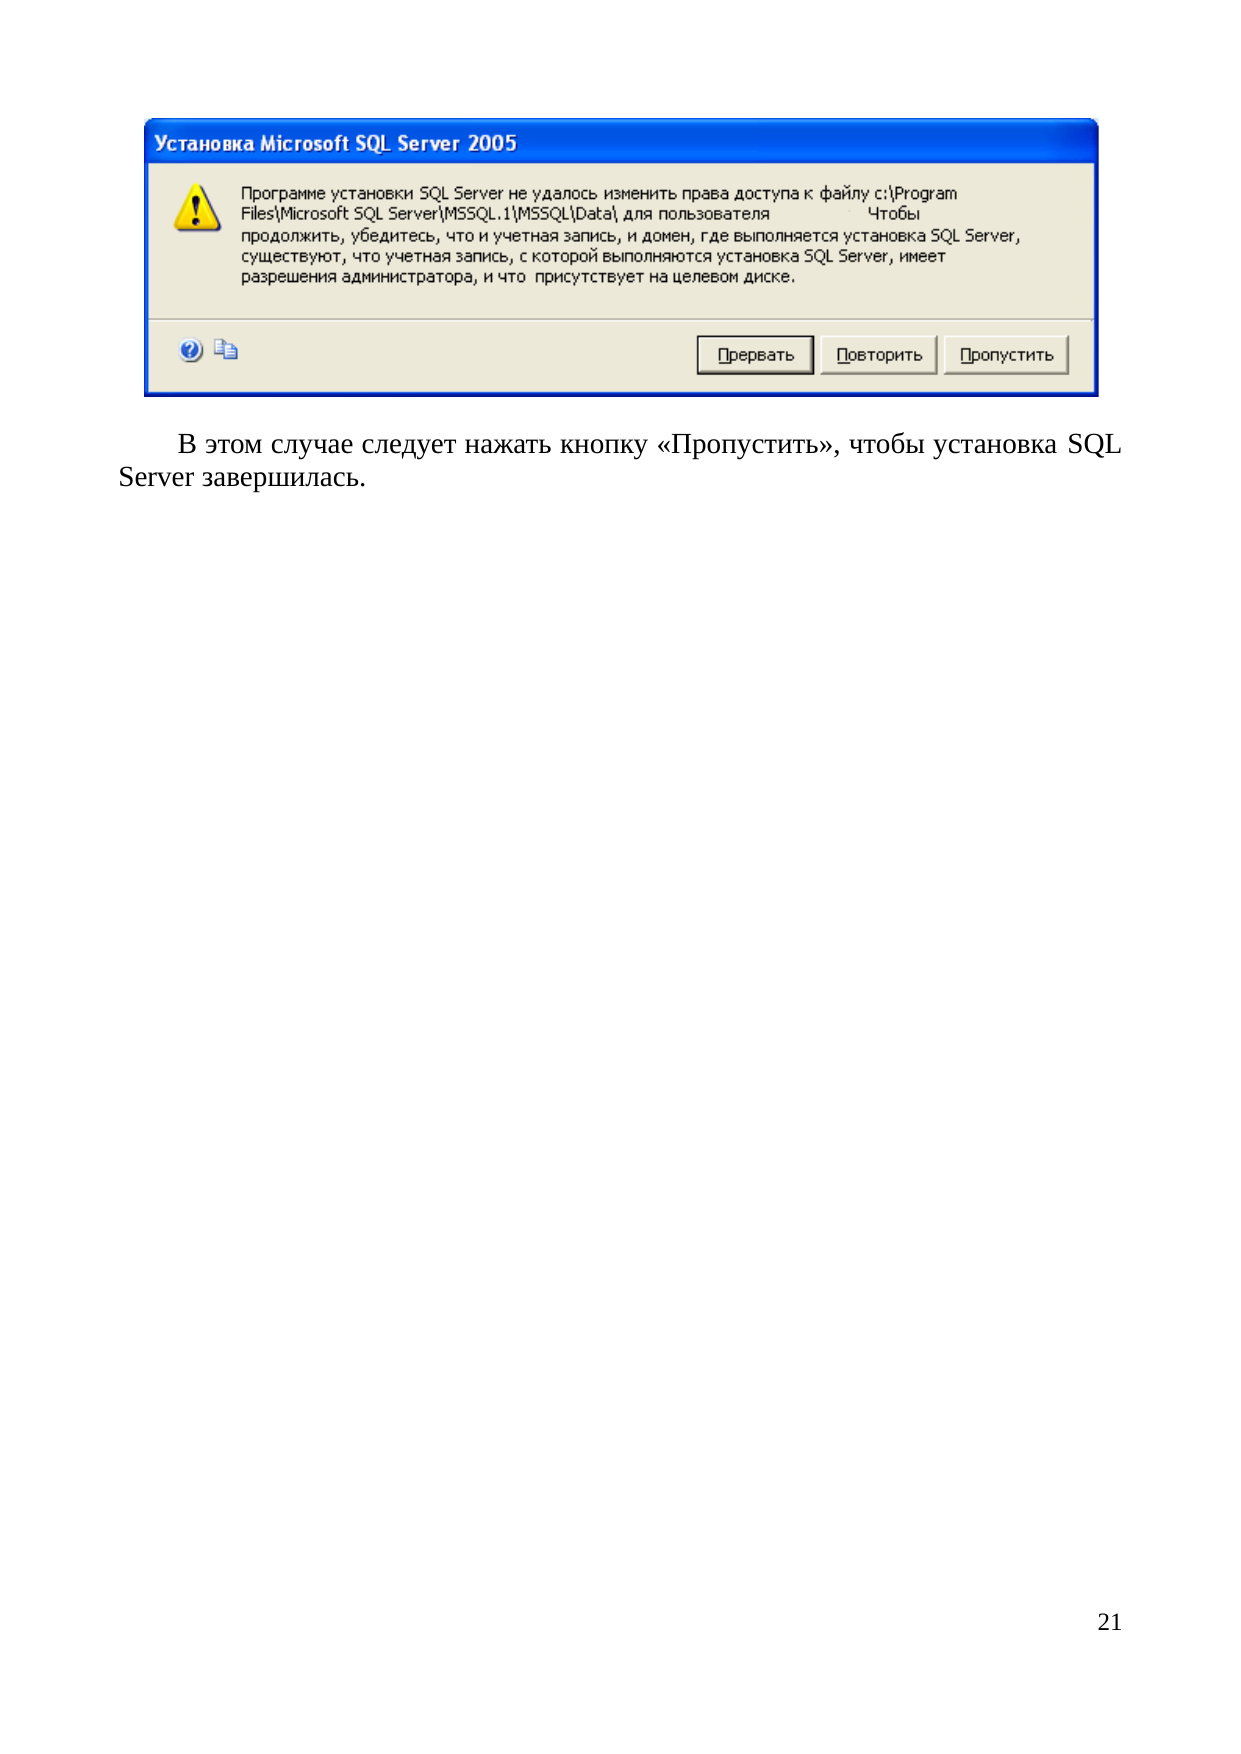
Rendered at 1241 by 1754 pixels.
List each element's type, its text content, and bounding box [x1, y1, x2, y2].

text В этом случае следует нажать кнопку «Пропустить», чтобы установка SQL Server завершилась. [118, 118, 1122, 493]
picture [144, 118, 1099, 397]
